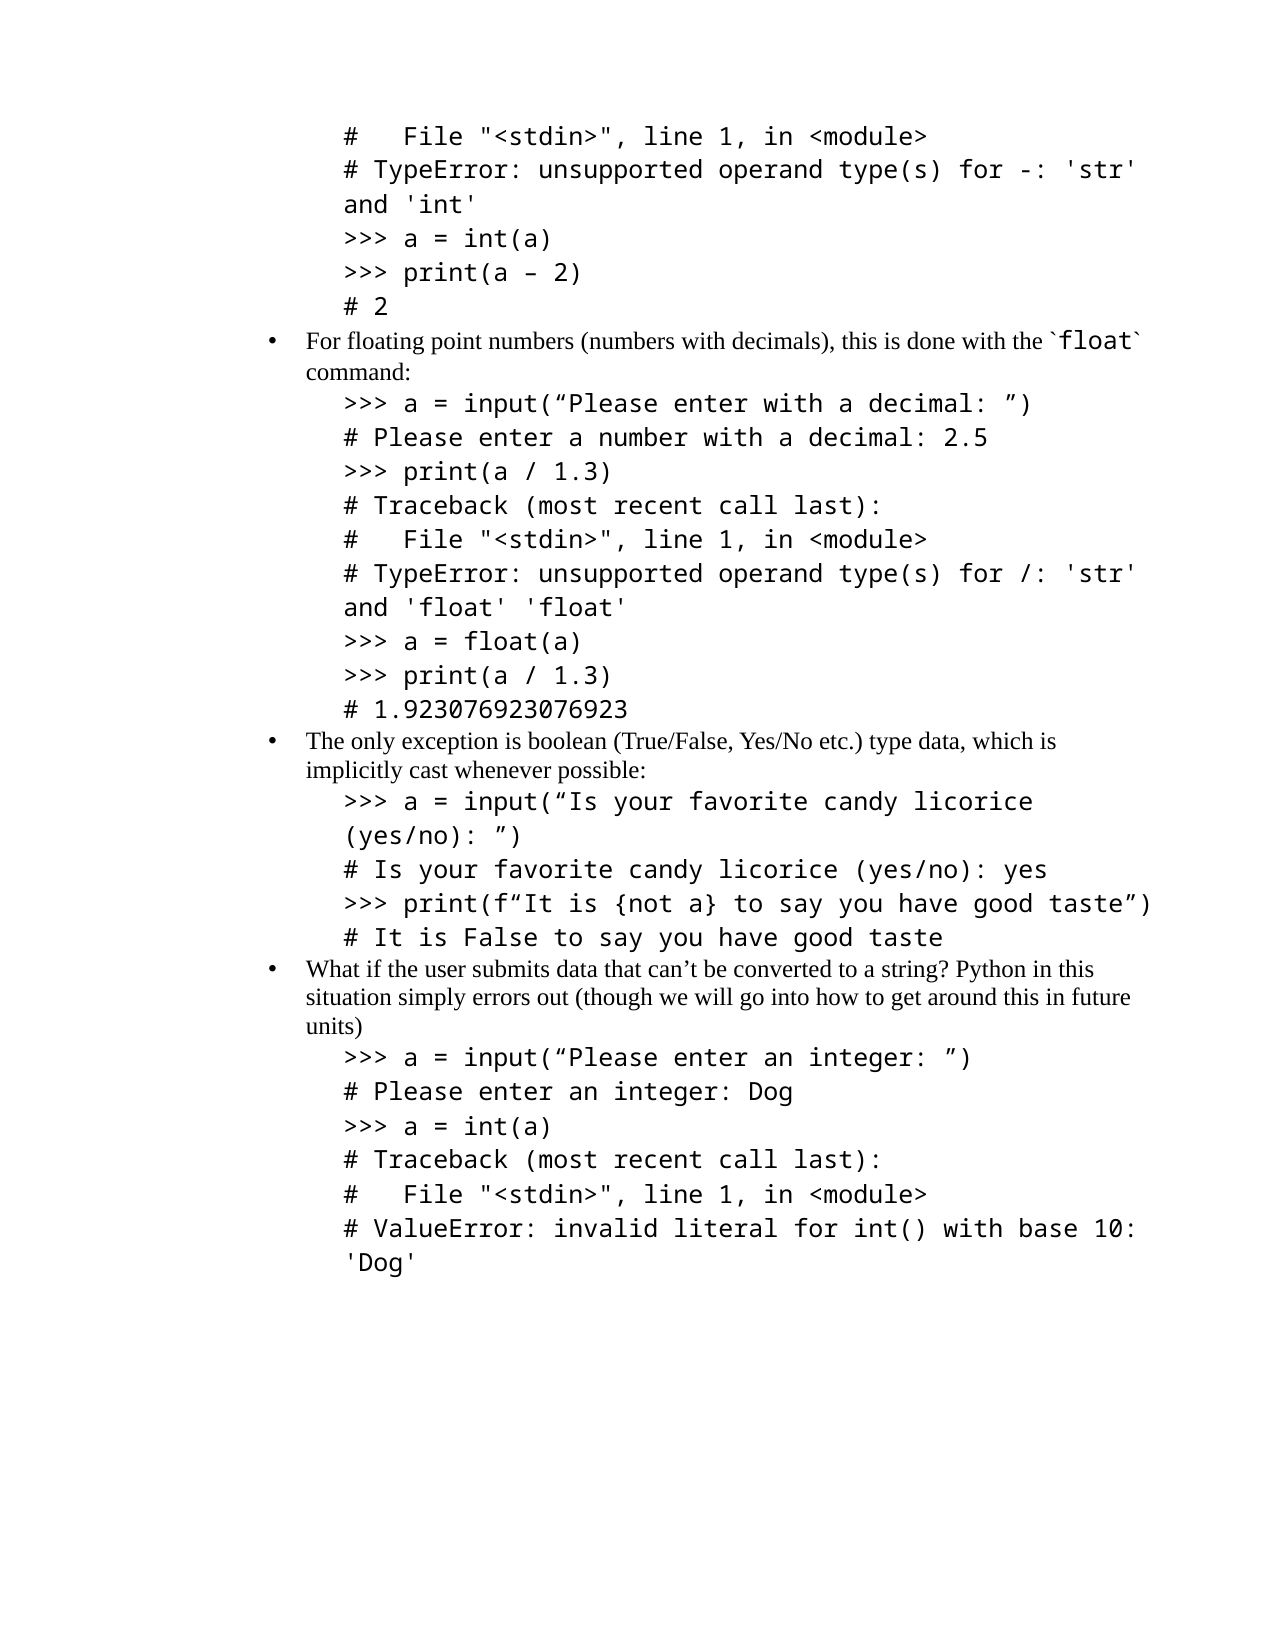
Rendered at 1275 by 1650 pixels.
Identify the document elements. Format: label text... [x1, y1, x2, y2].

list For floating point numbers (numbers with decimals), this is done with the `float` command: [268, 322, 1157, 385]
list >>> a = input(“Is your favorite candy licorice (yes/no): ”) # Is your favorite candy licorice (yes/no): yes >>> print(f“It is {not a} to say you have good taste”) # It is False to say you have good taste [306, 783, 1157, 954]
list >>> a = input(“Please enter with a decimal: ”) # Please enter a number with a decimal: 2.5 >>> print(a / 1.3) # Traceback (most recent call last): # File "<stdin>", line 1, in <module> # TypeError: unsupported operand type(s) for /: 'str' and 'float' 'float' >>> a = float(a) >>> print(a / 1.3) # 1.923076923076923 [306, 385, 1157, 726]
list # TypeError: unsupported operand type(s) for -: 'str' and 'int' >>> a = int(a) >>> print(a – 2) # 2 [306, 152, 1157, 322]
list What if the user submits data that can’t be converted to a string? Python in this situation simply errors out (though we will go into how to get around this in future units) [268, 954, 1157, 1040]
list # File "<stdin>", line 1, in <module> [306, 118, 1157, 152]
list The only exception is boolean (True/False, Yes/No etc.) type data, which is implicitly cast whenever possible: [268, 726, 1157, 783]
list >>> a = input(“Please enter an integer: ”) # Please enter an integer: Dog >>> a = int(a) # Traceback (most recent call last): # File "<stdin>", line 1, in <module> # ValueError: invalid literal for int() with base 10: 'Dog' [306, 1040, 1157, 1278]
